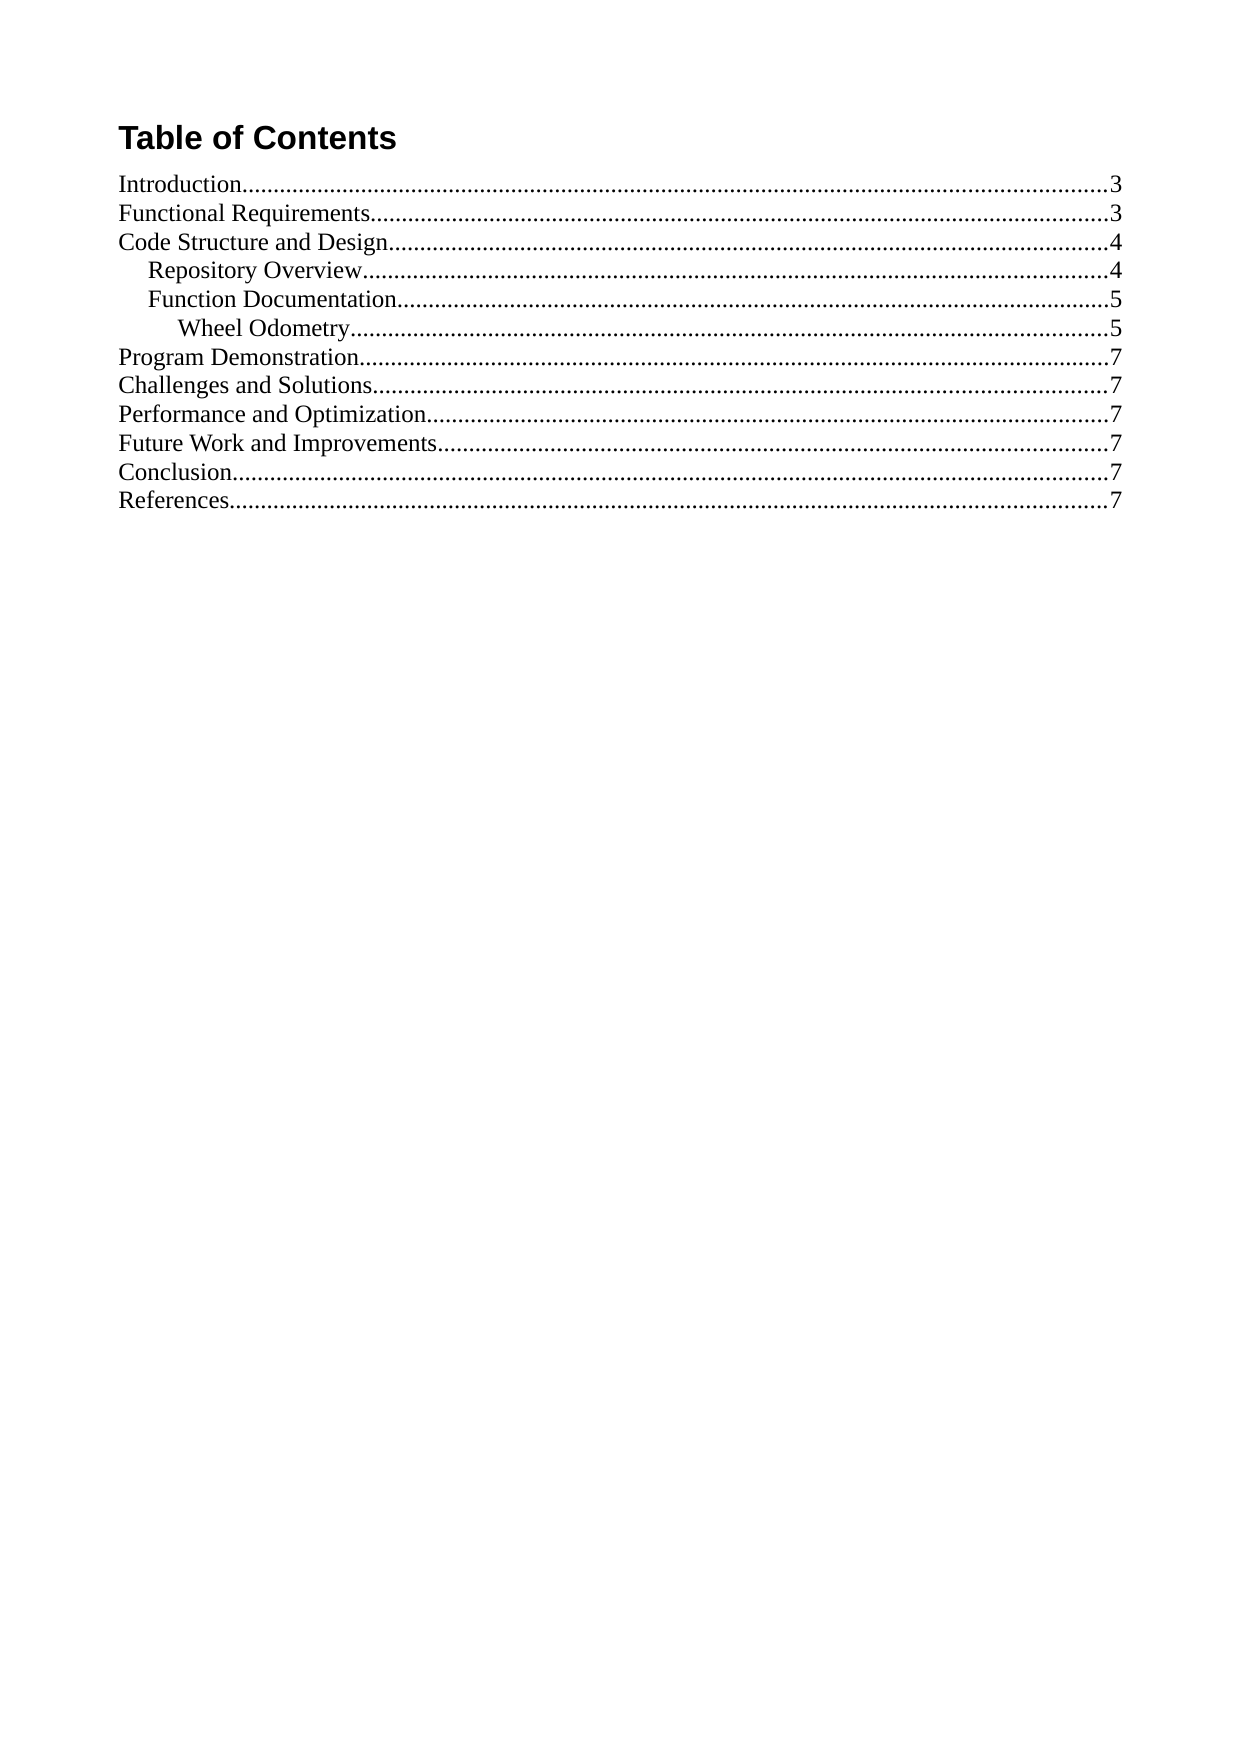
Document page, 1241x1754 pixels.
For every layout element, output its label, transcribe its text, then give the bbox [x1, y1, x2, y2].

text Function Documentation 5 [148, 284, 1122, 313]
text Introduction 3 [118, 169, 1122, 198]
text Program Demonstration 7 [118, 342, 1122, 370]
text Future Work and Improvements 7 [118, 428, 1122, 457]
text Conclusion 7 [118, 457, 1122, 485]
text References 7 [118, 485, 1122, 514]
text Code Structure and Design 4 [118, 227, 1122, 255]
text Challenges and Solutions 7 [118, 370, 1122, 399]
text Wheel Odometry 5 [177, 313, 1122, 342]
subtitle Table of Contents [118, 118, 1122, 157]
text Functional Requirements 3 [118, 198, 1122, 227]
text Performance and Optimization 7 [118, 399, 1122, 428]
text Repository Overview 4 [148, 255, 1122, 284]
